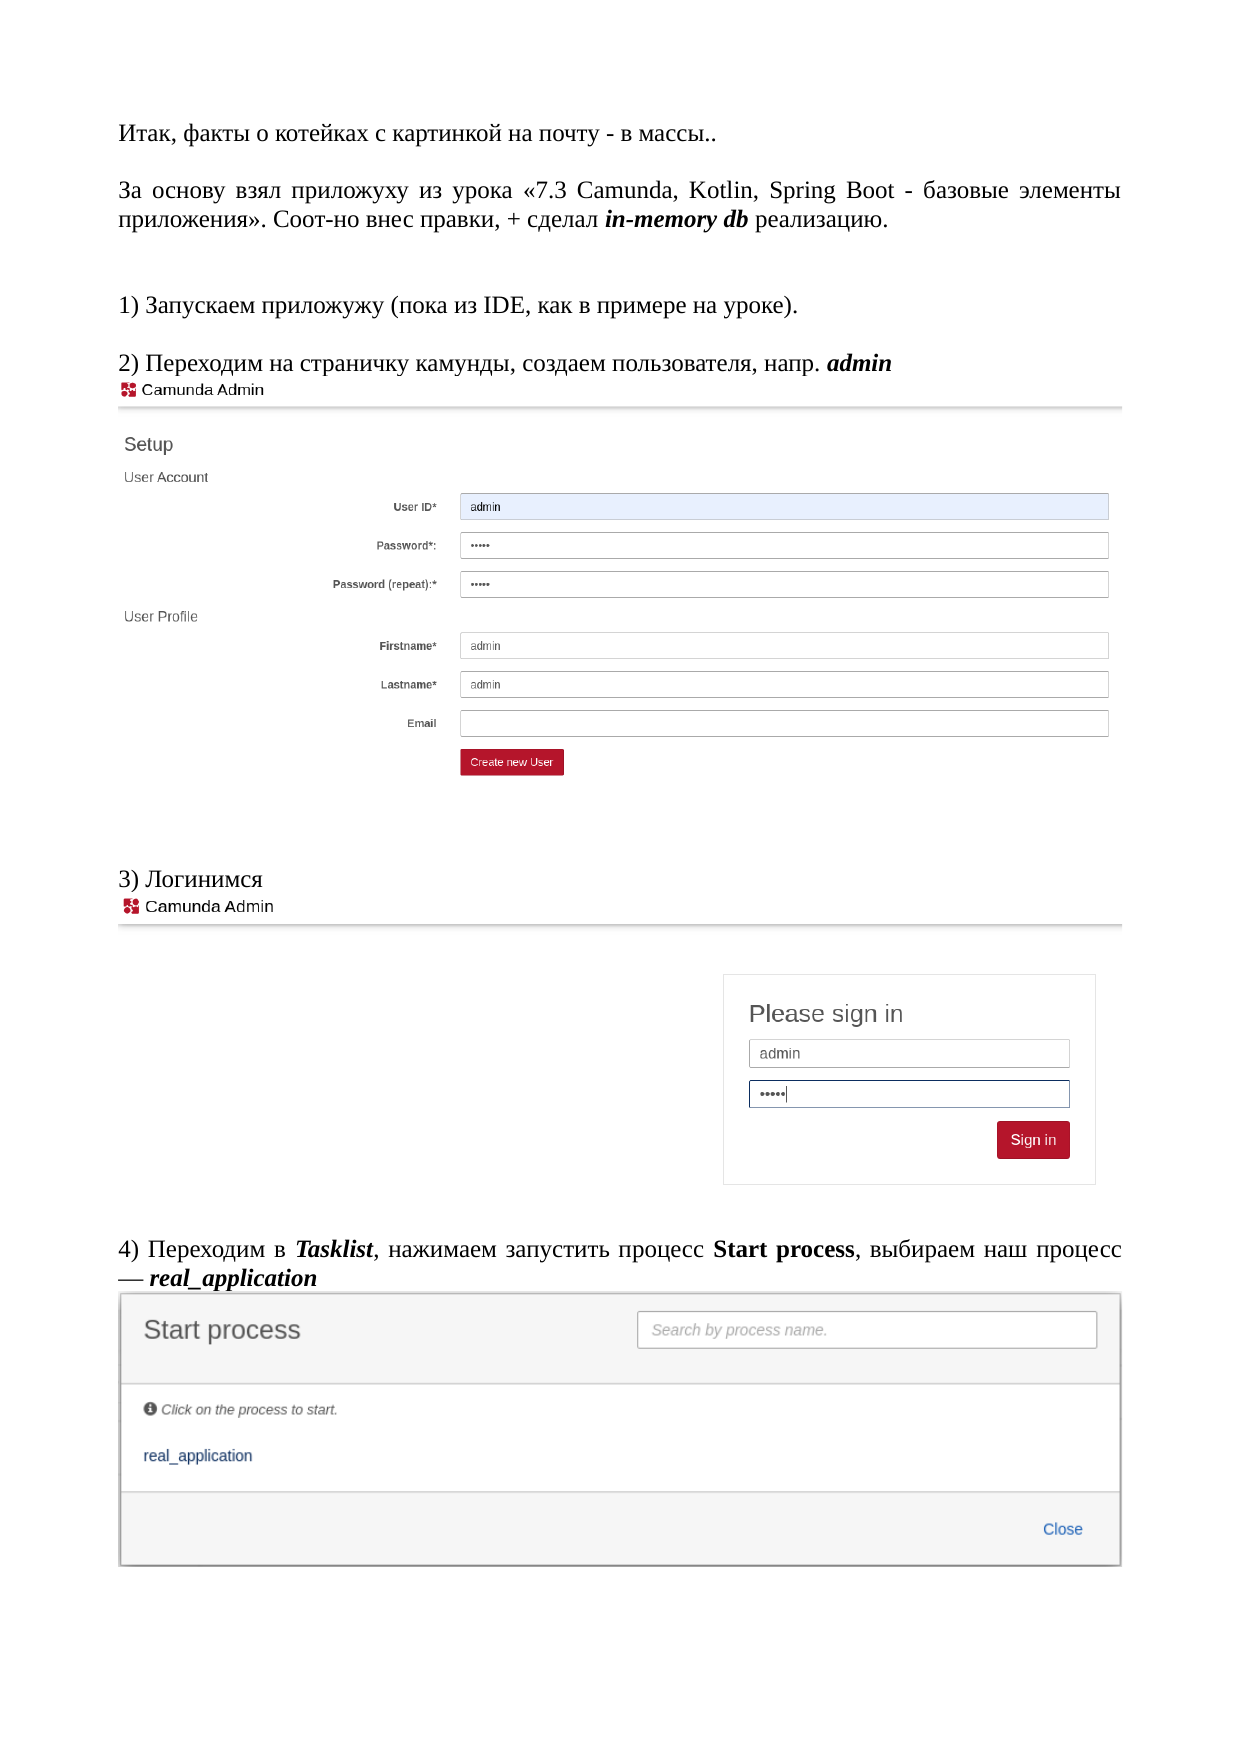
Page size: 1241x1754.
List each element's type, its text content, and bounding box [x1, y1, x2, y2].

picture [118, 1291, 1123, 1567]
picture [118, 892, 1123, 1206]
text 1) Запускаем приложужу (пока из IDE, как в примере на уроке). [118, 291, 1122, 319]
text 3) Логинимся [118, 864, 1122, 892]
text 4) Переходим в Tasklist, нажимаем запустить процесс Start process, выбираем наш процесс — real_application [118, 1234, 1122, 1291]
text 2) Переходим на страничку камунды, создаем пользователя, напр. admin [118, 348, 1122, 376]
text Итак, факты о котейках с картинкой на почту - в массы.. [118, 118, 1122, 147]
text За основу взял приложуху из урока «7.3 Camunda, Kotlin, Spring Boot - базовые элементы приложения». Соот-но внес правки, + сделал in-memory db реализацию. [118, 176, 1122, 233]
picture [118, 376, 1123, 836]
